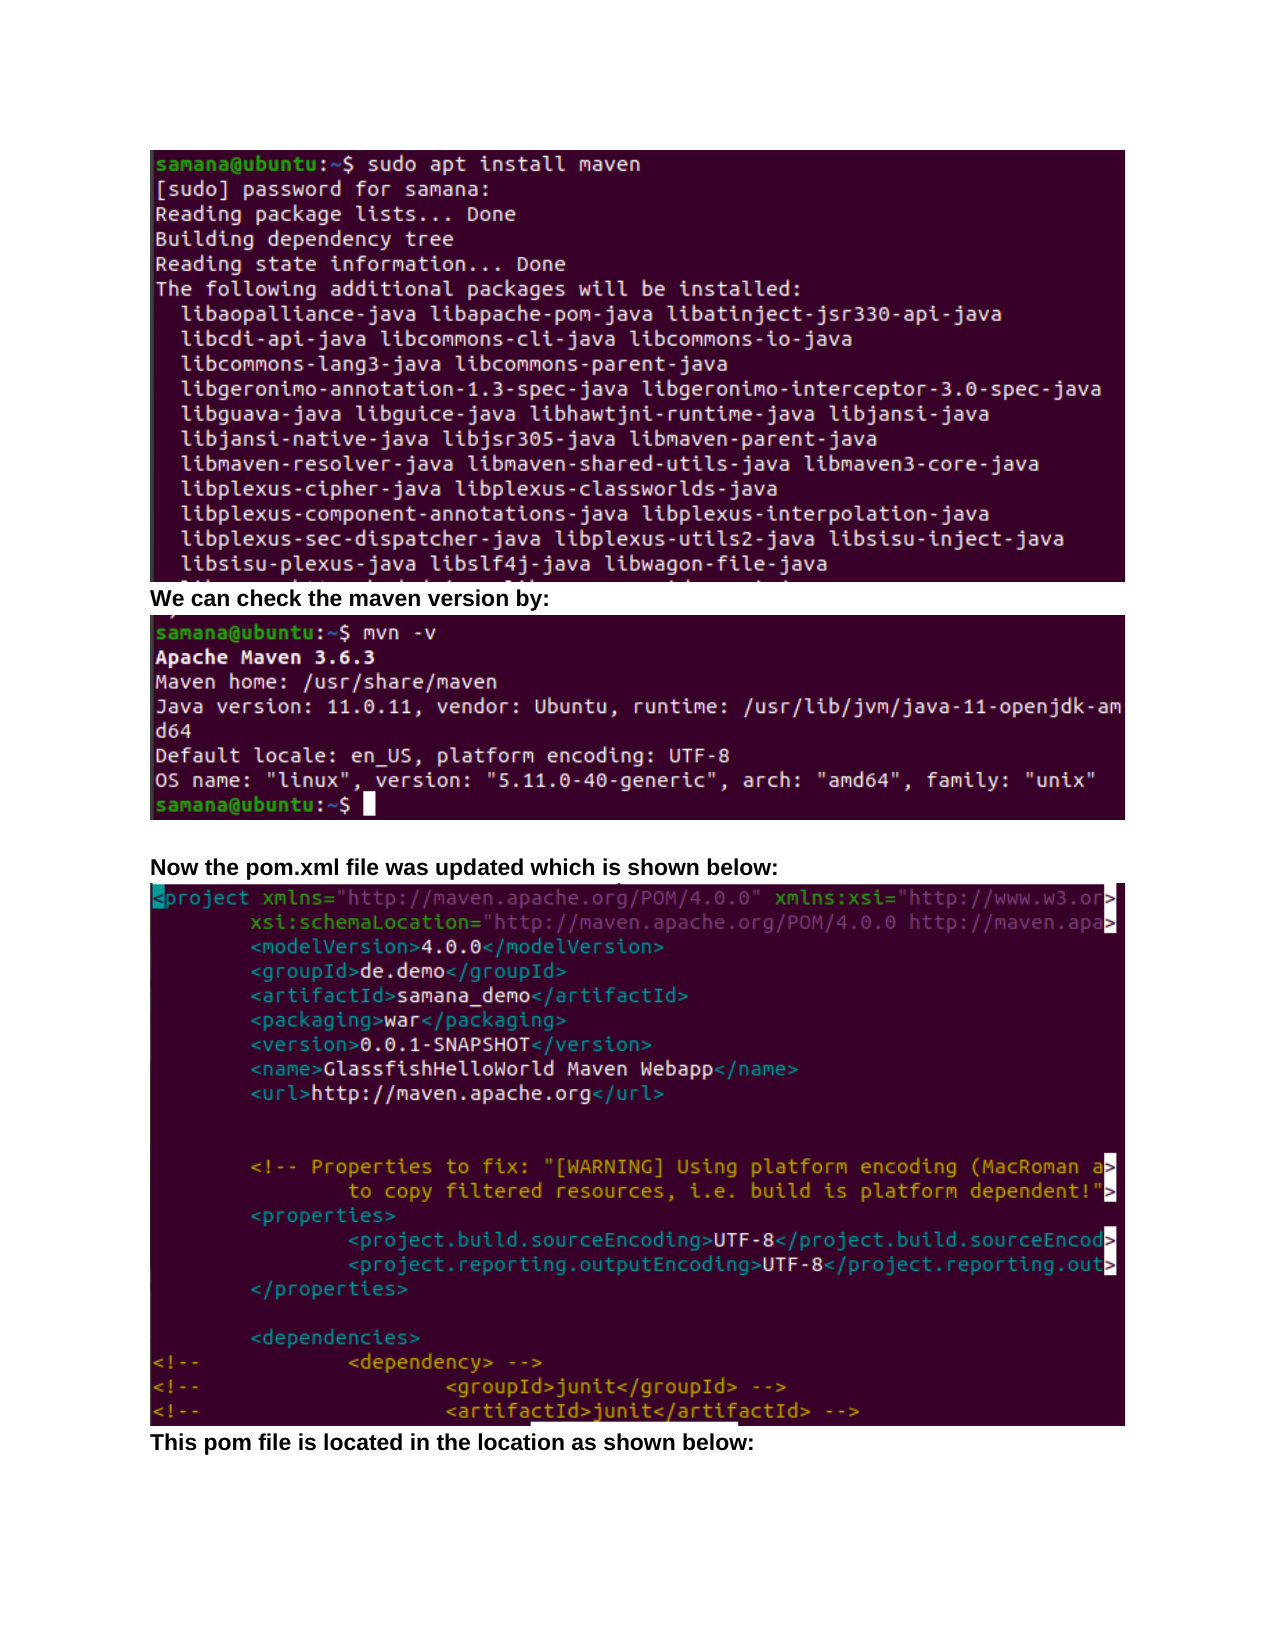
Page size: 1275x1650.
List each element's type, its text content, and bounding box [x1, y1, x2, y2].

text This pom file is located in the location as shown below: [150, 1429, 1125, 1456]
text Now the pom.xml file was updated which is shown below: [150, 853, 1125, 880]
picture [150, 883, 1125, 1426]
picture [150, 615, 1125, 820]
picture [150, 150, 1125, 582]
text We can check the maven version by: [150, 585, 1125, 611]
